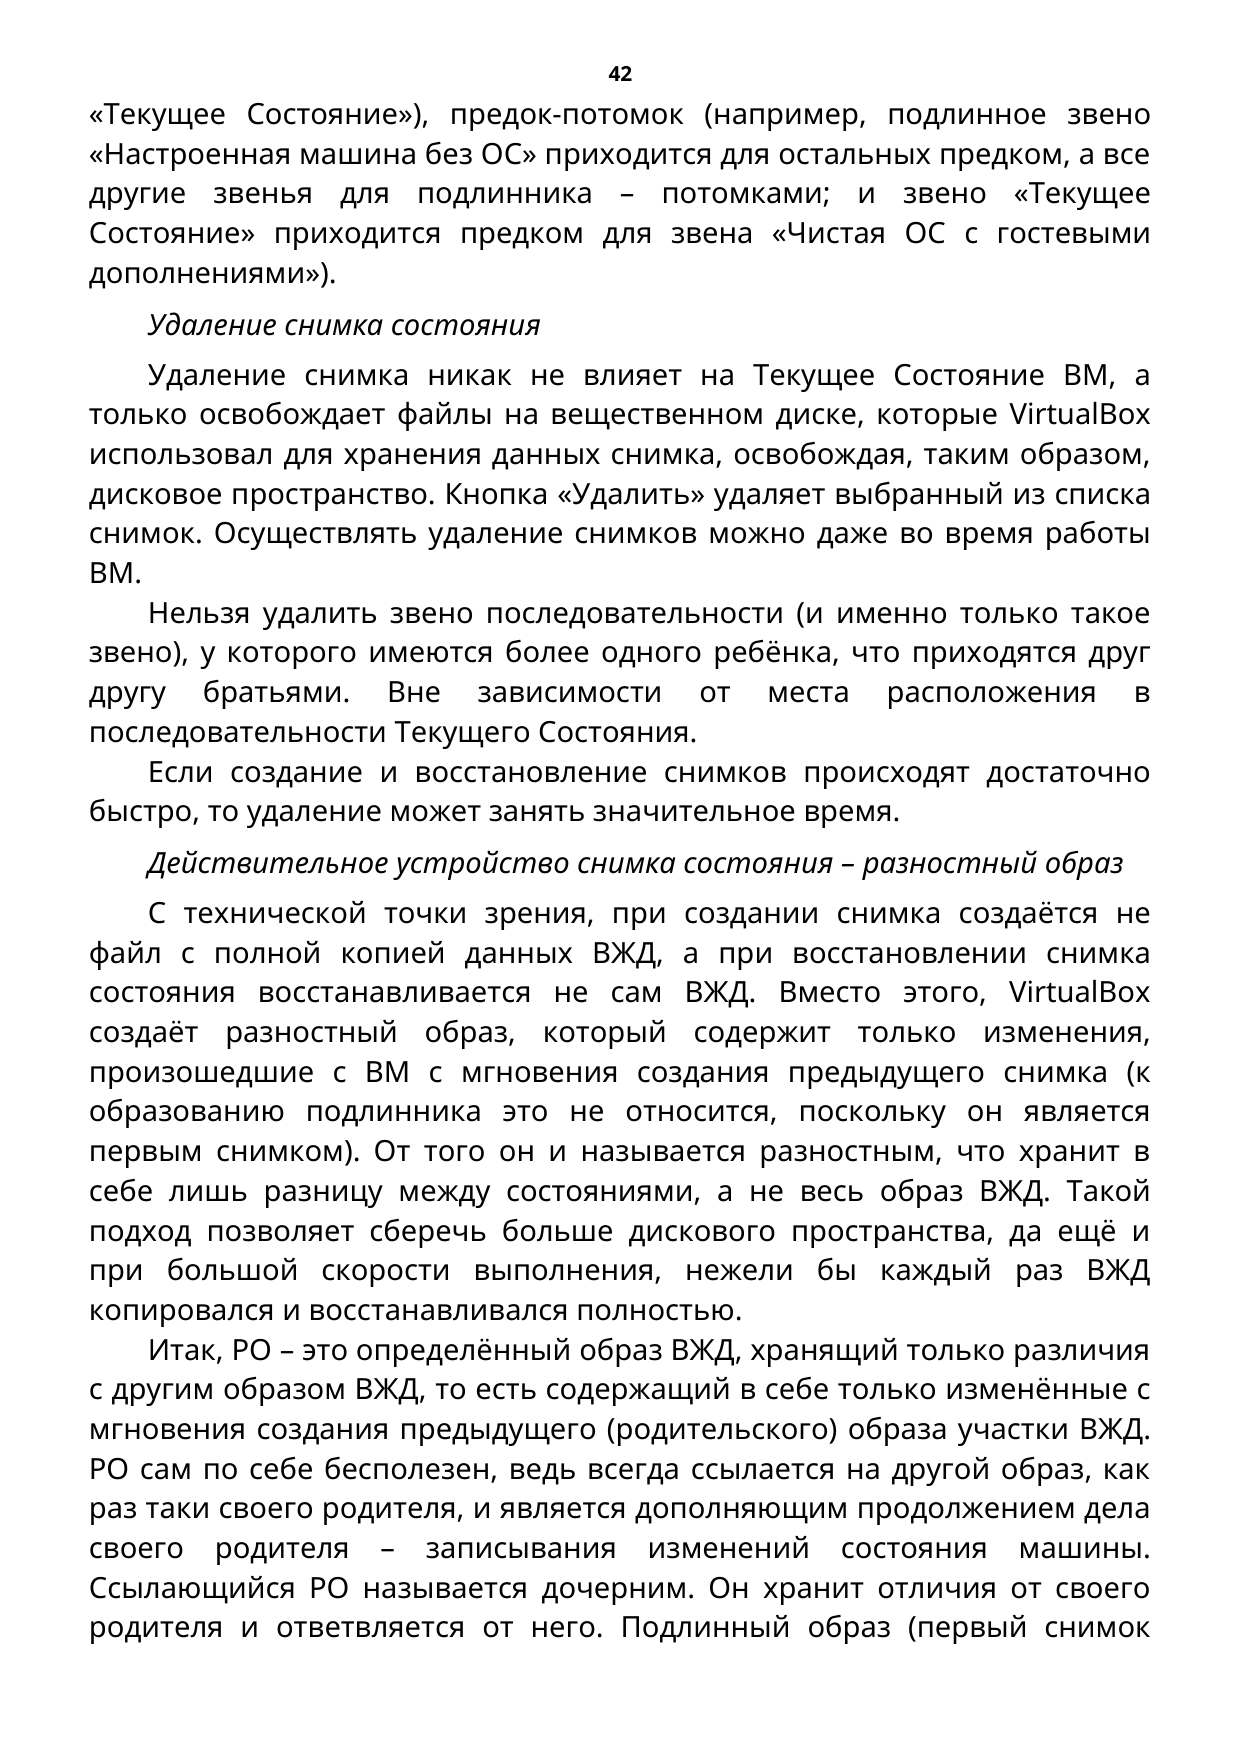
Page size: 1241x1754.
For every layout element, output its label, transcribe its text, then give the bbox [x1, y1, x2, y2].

text Нельзя удалить звено последовательности (и именно только такое звено), у которого имеются более одного ребёнка, что приходятся друг другу братьями. Вне зависимости от места расположения в последовательности Текущего Состояния. [89, 592, 1152, 751]
text «Текущее Состояние»), предок-потомок (например, подлинное звено «Настроенная машина без ОС» приходится для остальных предком, а все другие звенья для подлинника – потомками; и звено «Текущее Состояние» приходится предком для звена «Чистая ОС с гостевыми дополнениями»). [89, 93, 1152, 292]
text Удаление снимка никак не влияет на Текущее Состояние ВМ, а только освобождает файлы на вещественном диске, которые VirtualBox использовал для хранения данных снимка, освобождая, таким образом, дисковое пространство. Кнопка «Удалить» удаляет выбранный из списка снимок. Осуществлять удаление снимков можно даже во время работы ВМ. [89, 354, 1152, 592]
text Если создание и восстановление снимков происходят достаточно быстро, то удаление может занять значительное время. [89, 751, 1152, 830]
subtitle Действительное устройство снимка состояния – разностный образ [89, 843, 1152, 882]
subtitle Удаление снимка состояния [89, 304, 1152, 344]
text С технической точки зрения, при создании снимка создаётся не файл с полной копией данных ВЖД, а при восстановлении снимка состояния восстанавливается не сам ВЖД. Вместо этого, VirtualBox создаёт разностный образ, который содержит только изменения, произошедшие с ВМ с мгновения создания предыдущего снимка (к образованию подлинника это не относится, поскольку он является первым снимком). От того он и называется разностным, что хранит в себе лишь разницу между состояниями, а не весь образ ВЖД. Такой подход позволяет сберечь больше дискового пространства, да ещё и при большой скорости выполнения, нежели бы каждый раз ВЖД копировался и восстанавливался полностью. [89, 892, 1152, 1329]
text Итак, РО – это определённый образ ВЖД, хранящий только различия с другим образом ВЖД, то есть содержащий в себе только изменённые с мгновения создания предыдущего (родительского) образа участки ВЖД. РО сам по себе бесполезен, ведь всегда ссылается на другой образ, как раз таки своего родителя, и является дополняющим продолжением дела своего родителя – записывания изменений состояния машины. Ссылающийся РО называется дочерним. Он хранит отличия от своего родителя и ответвляется от него. Подлинный образ (первый снимок [89, 1329, 1152, 1646]
